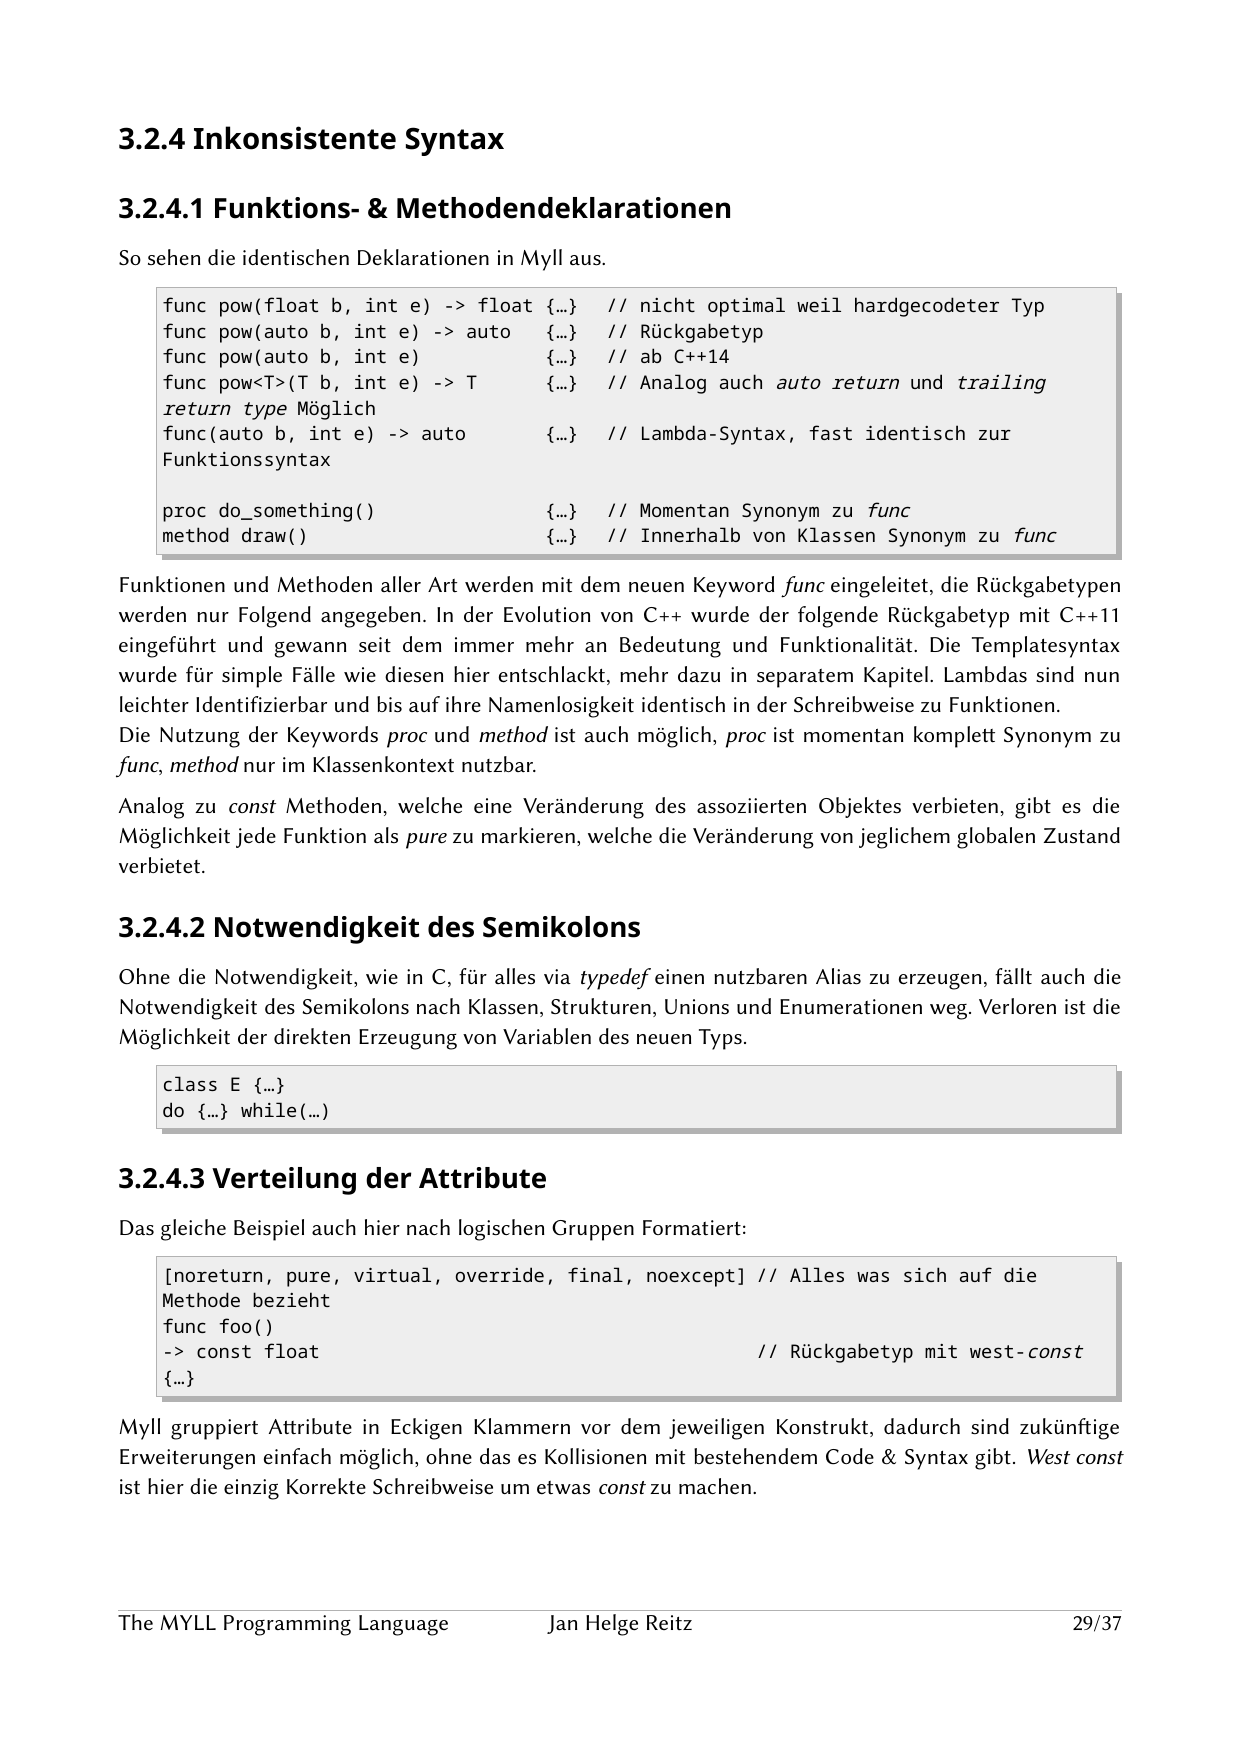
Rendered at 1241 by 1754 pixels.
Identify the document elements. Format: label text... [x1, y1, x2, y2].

subtitle Verteilung der Attribute [118, 1159, 1122, 1196]
text -> const float // Rückgabetyp mit west-const [157, 1333, 1116, 1358]
text So sehen die identischen Deklarationen in Myll aus. [118, 245, 1122, 271]
subtitle Notwendigkeit des Semikolons [118, 908, 1122, 945]
subtitle Inkonsistente Syntax [118, 118, 1122, 158]
text Das gleiche Beispiel auch hier nach logischen Gruppen Formatiert: [118, 1214, 1122, 1241]
text func foo() [157, 1307, 1116, 1333]
text class E {…} do {…} while(…) [157, 1066, 1116, 1128]
text Myll gruppiert Attribute in Eckigen Klammern vor dem jeweiligen Konstrukt, dadurch sind zukünftige Erweiterungen einfach möglich, ohne das es Kollisionen mit bestehendem Code & Syntax gibt. West const ist hier die einzig Korrekte Schreibweise um etwas const zu machen. [118, 1414, 1122, 1500]
text Funktionen und Methoden aller Art werden mit dem neuen Keyword func eingeleitet, die Rückgabetypen werden nur Folgend angegeben. In der Evolution von C++ wurde der folgende Rückgabetyp mit C++11 eingeführt und gewann seit dem immer mehr an Bedeutung und Funktionalität. Die Templatesyntax wurde für simple Fälle wie diesen hier entschlackt, mehr dazu in separatem Kapitel. Lambdas sind nun leichter Identifizierbar und bis auf ihre Namenlosigkeit identisch in der Schreibweise zu Funktionen. [118, 572, 1122, 718]
text {…} [157, 1358, 1116, 1396]
text Ohne die Notwendigkeit, wie in C, für alles via typedef einen nutzbaren Alias zu erzeugen, fällt auch die Notwendigkeit des Semikolons nach Klassen, Strukturen, Unions und Enumerationen weg. Verloren ist die Möglichkeit der direkten Erzeugung von Variablen des neuen Typs. [118, 963, 1122, 1050]
text func pow(float b, int e) -> float {…} // nicht optimal weil hardgecodeter Typ func pow(auto b, int e) -> auto {…} // Rückgabetyp func pow(auto b, int e) {…} // ab C++14 func pow<T>(T b, int e) -> T {…} // Analog auch auto return und trailing return type Möglich func(auto b, int e) -> auto {…} // Lambda-Syntax, fast identisch zur Funktionssyntax proc do_something() {…} // Momentan Synonym zu func method draw() {…} // Innerhalb von Klassen Synonym zu func [157, 288, 1116, 554]
text Analog zu const Methoden, welche eine Veränderung des assoziierten Objektes verbieten, gibt es die Möglichkeit jede Funktion als pure zu markieren, welche die Veränderung von jeglichem globalen Zustand verbietet. [118, 793, 1122, 879]
text Die Nutzung der Keywords proc und method ist auch möglich, proc ist momentan komplett Synonym zu func, method nur im Klassenkontext nutzbar. [118, 722, 1122, 778]
text [noreturn, pure, virtual, override, final, noexcept] // Alles was sich auf die Methode bezieht [157, 1257, 1116, 1307]
subtitle Funktions- & Methodendeklarationen [118, 189, 1122, 227]
